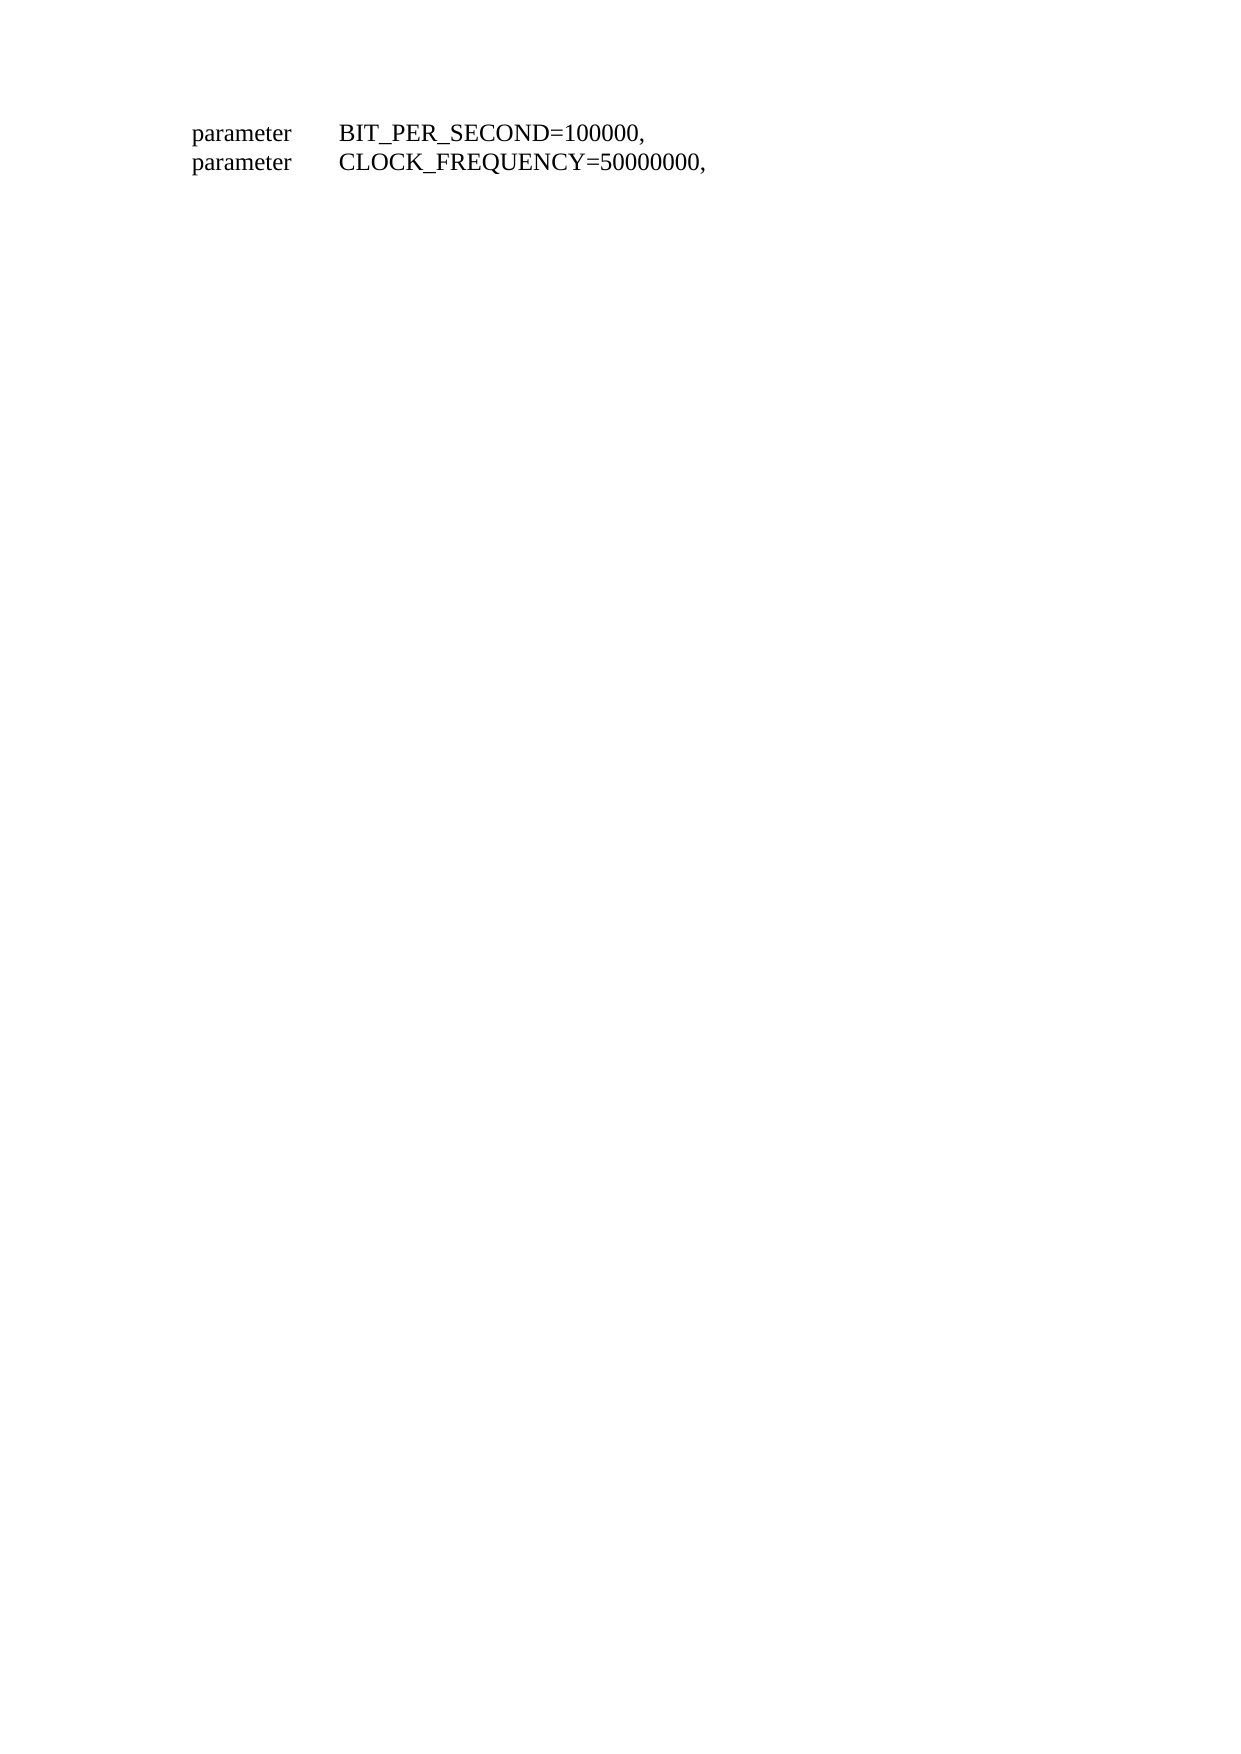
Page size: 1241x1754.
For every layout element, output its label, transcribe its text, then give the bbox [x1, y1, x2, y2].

text parameter BIT_PER_SECOND=100000, [118, 118, 1122, 147]
text parameter CLOCK_FREQUENCY=50000000, [118, 147, 1122, 176]
